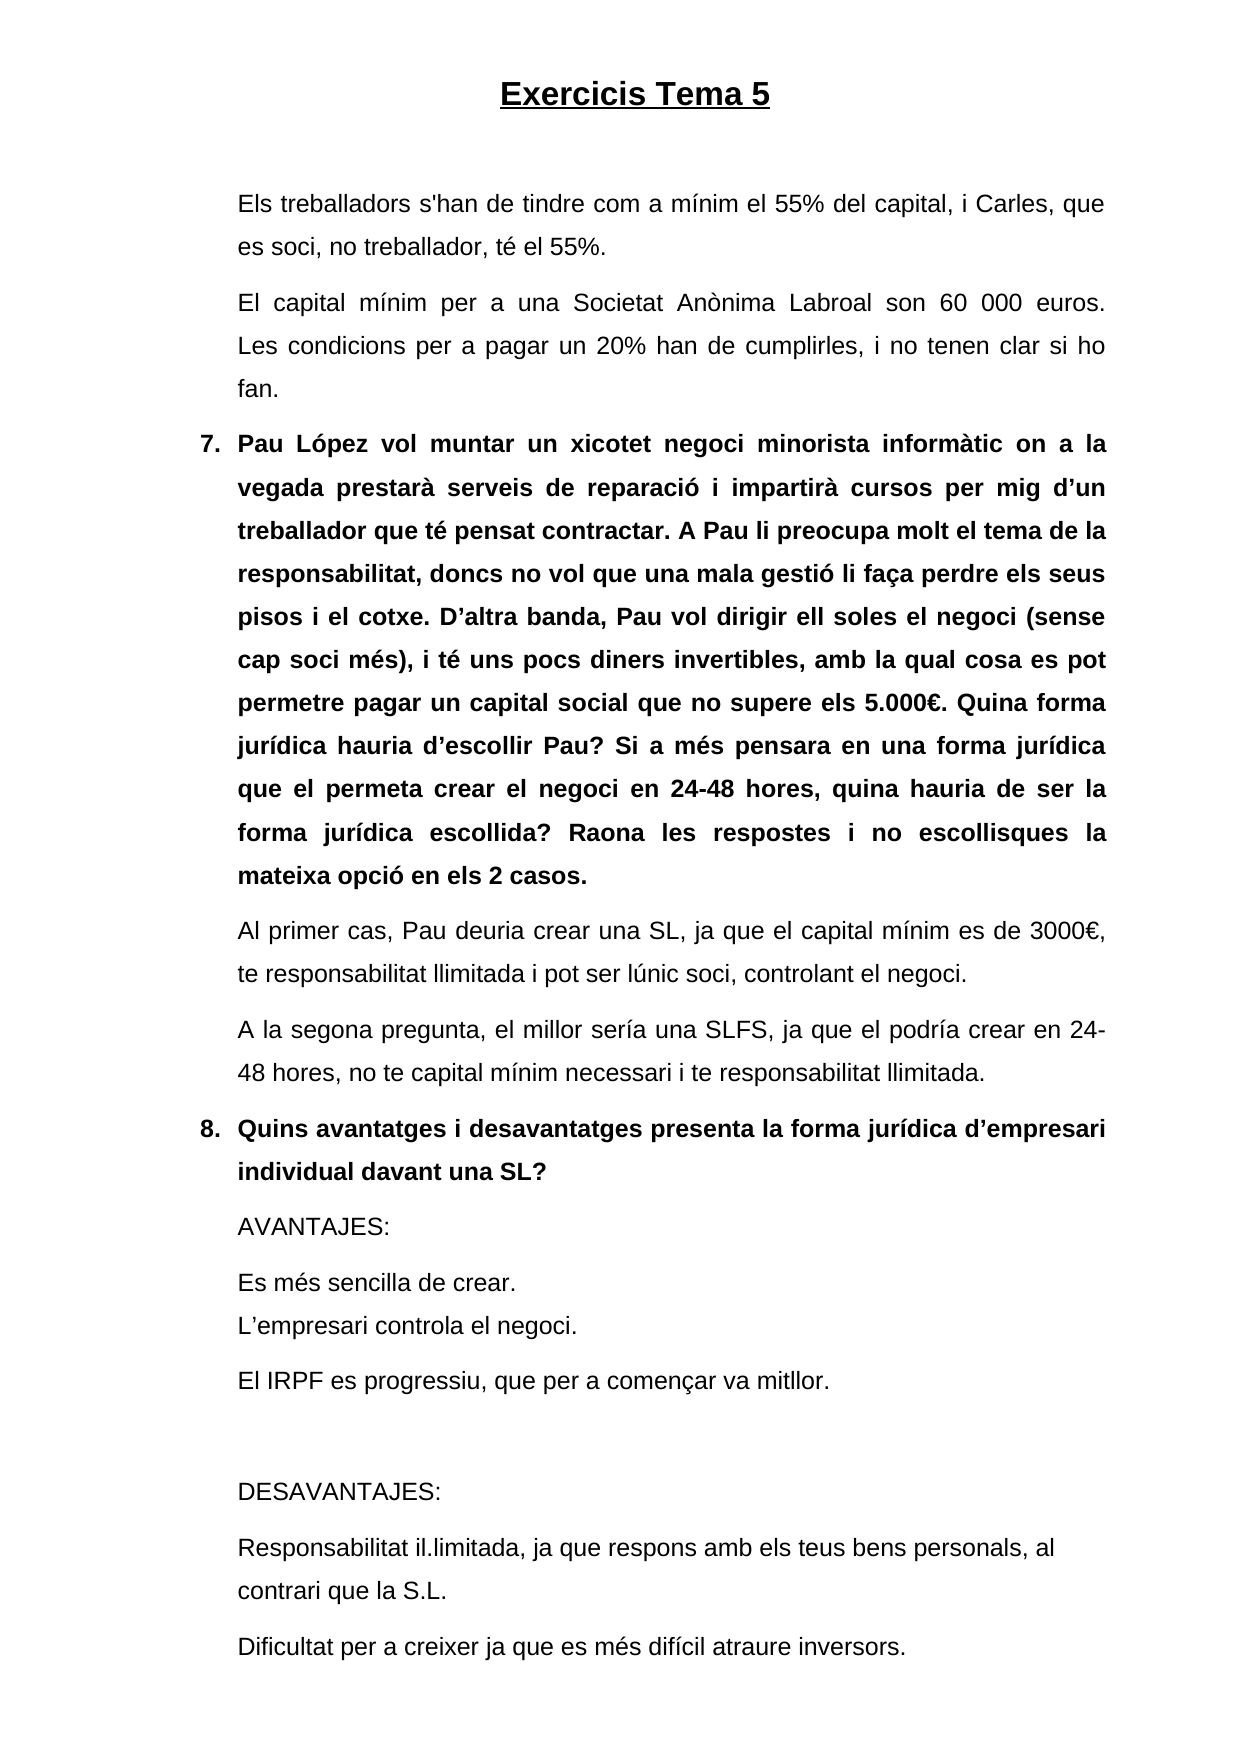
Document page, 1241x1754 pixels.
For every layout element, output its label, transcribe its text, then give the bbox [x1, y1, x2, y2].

list A la segona pregunta, el millor sería una SLFS, ja que el podría crear en 24-48 hores, no te capital mínim necessari i te responsabilitat llimitada. [200, 1015, 1107, 1087]
list Quins avantatges i desavantatges presenta la forma jurídica d’empresari individual davant una SL? [200, 1113, 1107, 1185]
list Els treballadors s'han de tindre com a mínim el 55% del capital, i Carles, que es soci, no treballador, té el 55%. [200, 189, 1107, 261]
list El IRPF es progressiu, que per a començar va mitllor. [200, 1366, 1107, 1395]
list El capital mínim per a una Societat Anònima Labroal son 60 000 euros. Les condicions per a pagar un 20% han de cumplirles, i no tenen clar si ho fan. [200, 288, 1107, 403]
list AVANTAJES: [200, 1212, 1107, 1241]
list Al primer cas, Pau deuria crear una SL, ja que el capital mínim es de 3000€, te responsabilitat llimitada i pot ser lúnic soci, controlant el negoci. [200, 916, 1107, 988]
list Es més sencilla de crear. L’empresari controla el negoci. [200, 1268, 1107, 1339]
list Responsabilitat il.limitada, ja que respons amb els teus bens personals, al contrari que la S.L. [200, 1533, 1107, 1605]
list DESAVANTAJES: [200, 1477, 1107, 1506]
list Pau López vol muntar un xicotet negoci minorista informàtic on a la vegada prestarà serveis de reparació i impartirà cursos per mig d’un treballador que té pensat contractar. A Pau li preocupa molt el tema de la responsabilitat, doncs no vol que una mala gestió li faça perdre els seus pisos i el cotxe. D’altra banda, Pau vol dirigir ell soles el negoci (sense cap soci més), i té uns pocs diners invertibles, amb la qual cosa es pot permetre pagar un capital social que no supere els 5.000€. Quina forma jurídica hauria d’escollir Pau? Si a més pensara en una forma jurídica que el permeta crear el negoci en 24-48 hores, quina hauria de ser la forma jurídica escollida? Raona les respostes i no escollisques la mateixa opció en els 2 casos. [200, 429, 1107, 889]
list Dificultat per a creixer ja que es més difícil atraure inversors. [200, 1632, 1107, 1660]
